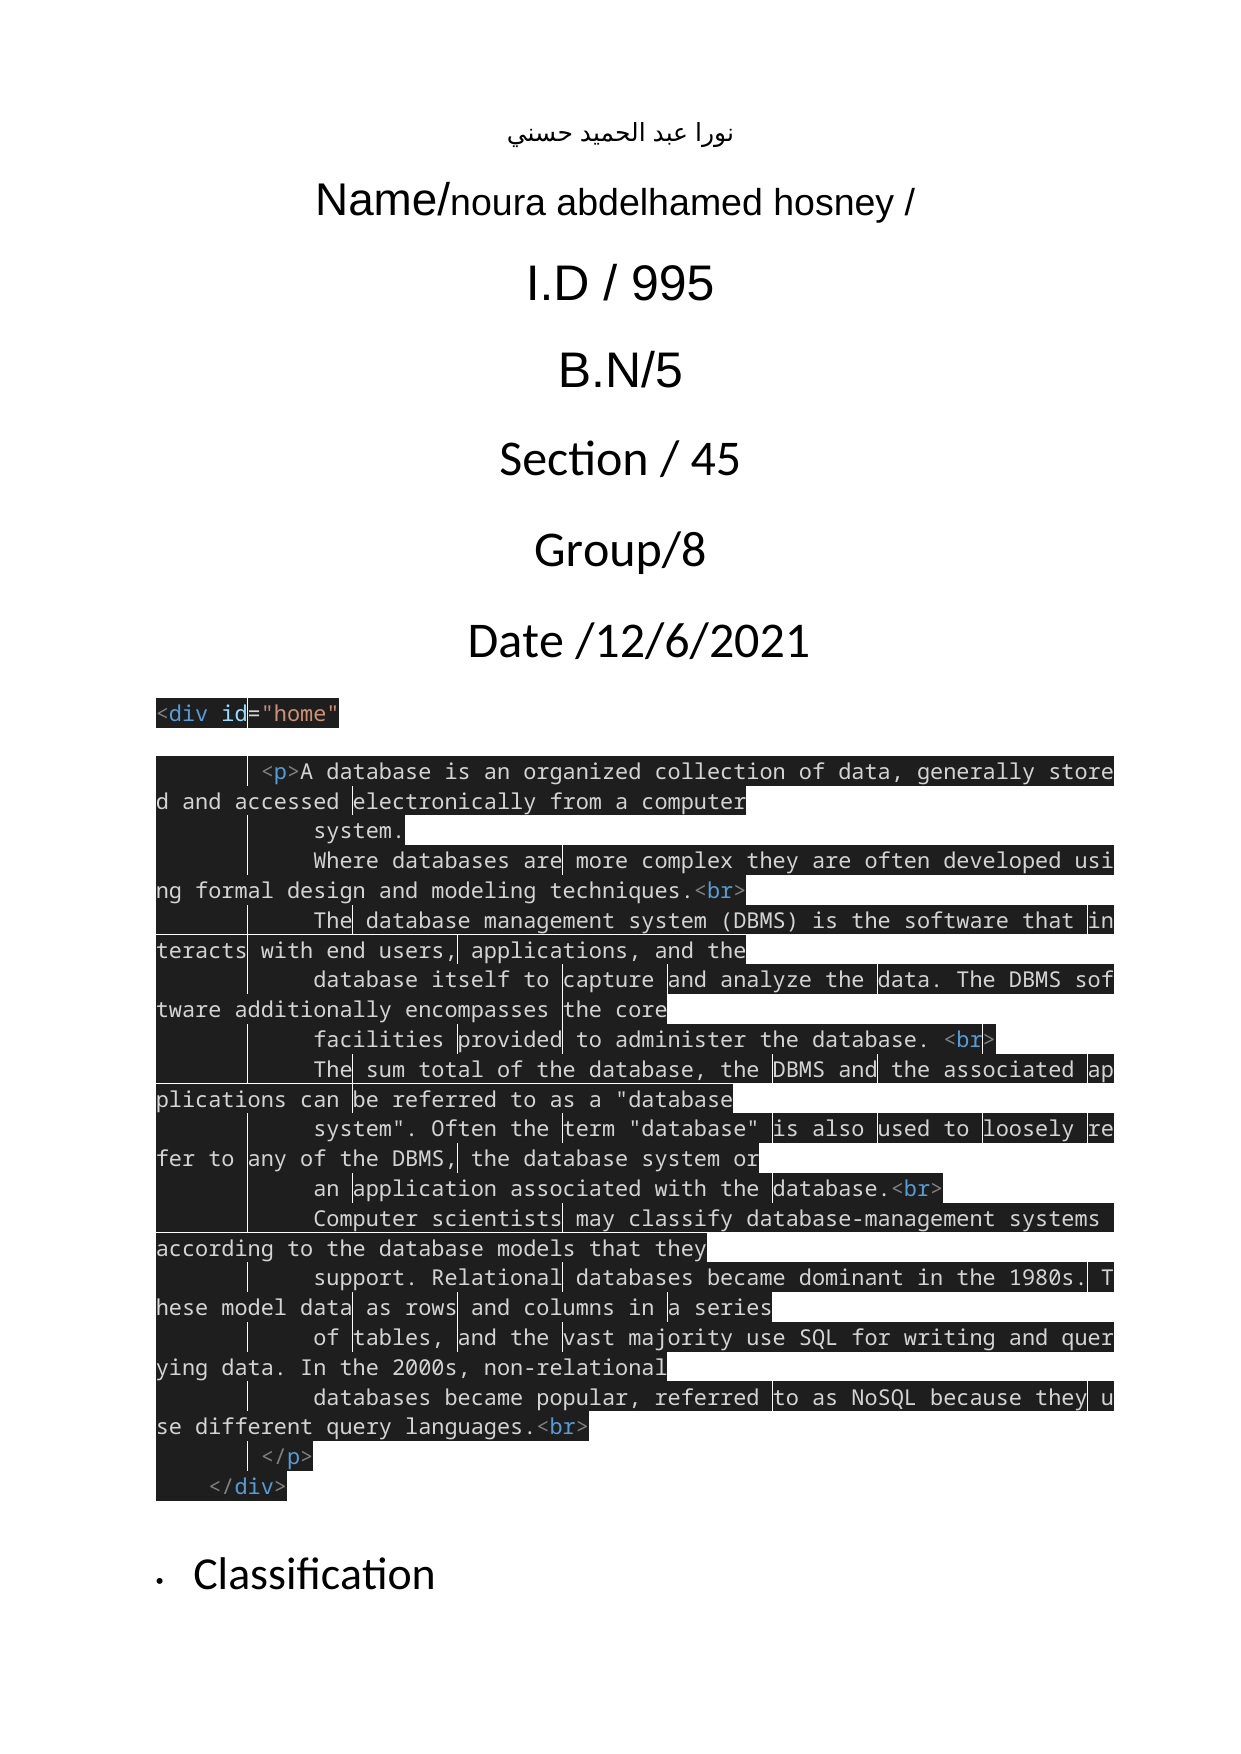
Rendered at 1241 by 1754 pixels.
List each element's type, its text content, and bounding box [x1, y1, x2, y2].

text support. Relational databases became dominant in the 1980s. These model data as rows and columns in a series [156, 1262, 1122, 1322]
text Name/noura abdelhamed hosney / [118, 172, 1122, 225]
text </p> [156, 1441, 1122, 1471]
text The database management system (DBMS) is the software that interacts with end users, applications, and the [156, 905, 1122, 964]
text database itself to capture and analyze the data. The DBMS software additionally encompasses the core [156, 964, 1122, 1024]
text Where databases are more complex they are often developed using formal design and modeling techniques.<br> [156, 845, 1122, 905]
text databases became popular, referred to as NoSQL because they use different query languages.<br> [156, 1381, 1122, 1441]
text <p>A database is an organized collection of data, generally stored and accessed electronically from a computer [156, 756, 1122, 815]
text an application associated with the database.<br> [156, 1173, 1122, 1203]
text Computer scientists may classify database-management systems according to the database models that they [156, 1203, 1122, 1262]
text The sum total of the database, the DBMS and the associated applications can be referred to as a "database [156, 1054, 1122, 1113]
text of tables, and the vast majority use SQL for writing and querying data. In the 2000s, non-relational [156, 1322, 1122, 1381]
text Date /12/6/2021 [156, 609, 1122, 670]
text I.D / 995 [118, 253, 1122, 311]
text system". Often the term "database" is also used to loosely refer to any of the DBMS, the database system or [156, 1113, 1122, 1173]
text Section / 45 [118, 427, 1122, 488]
text Group/8 [118, 518, 1122, 579]
text <div id="home" [156, 698, 1122, 728]
text facilities provided to administer the database. <br> [156, 1024, 1122, 1054]
text نورا عبد الحميد حسني [118, 118, 1122, 147]
list Classification [156, 1545, 1122, 1601]
text </div> [156, 1471, 1122, 1501]
text system. [156, 815, 1122, 845]
text B.N/5 [118, 340, 1122, 398]
